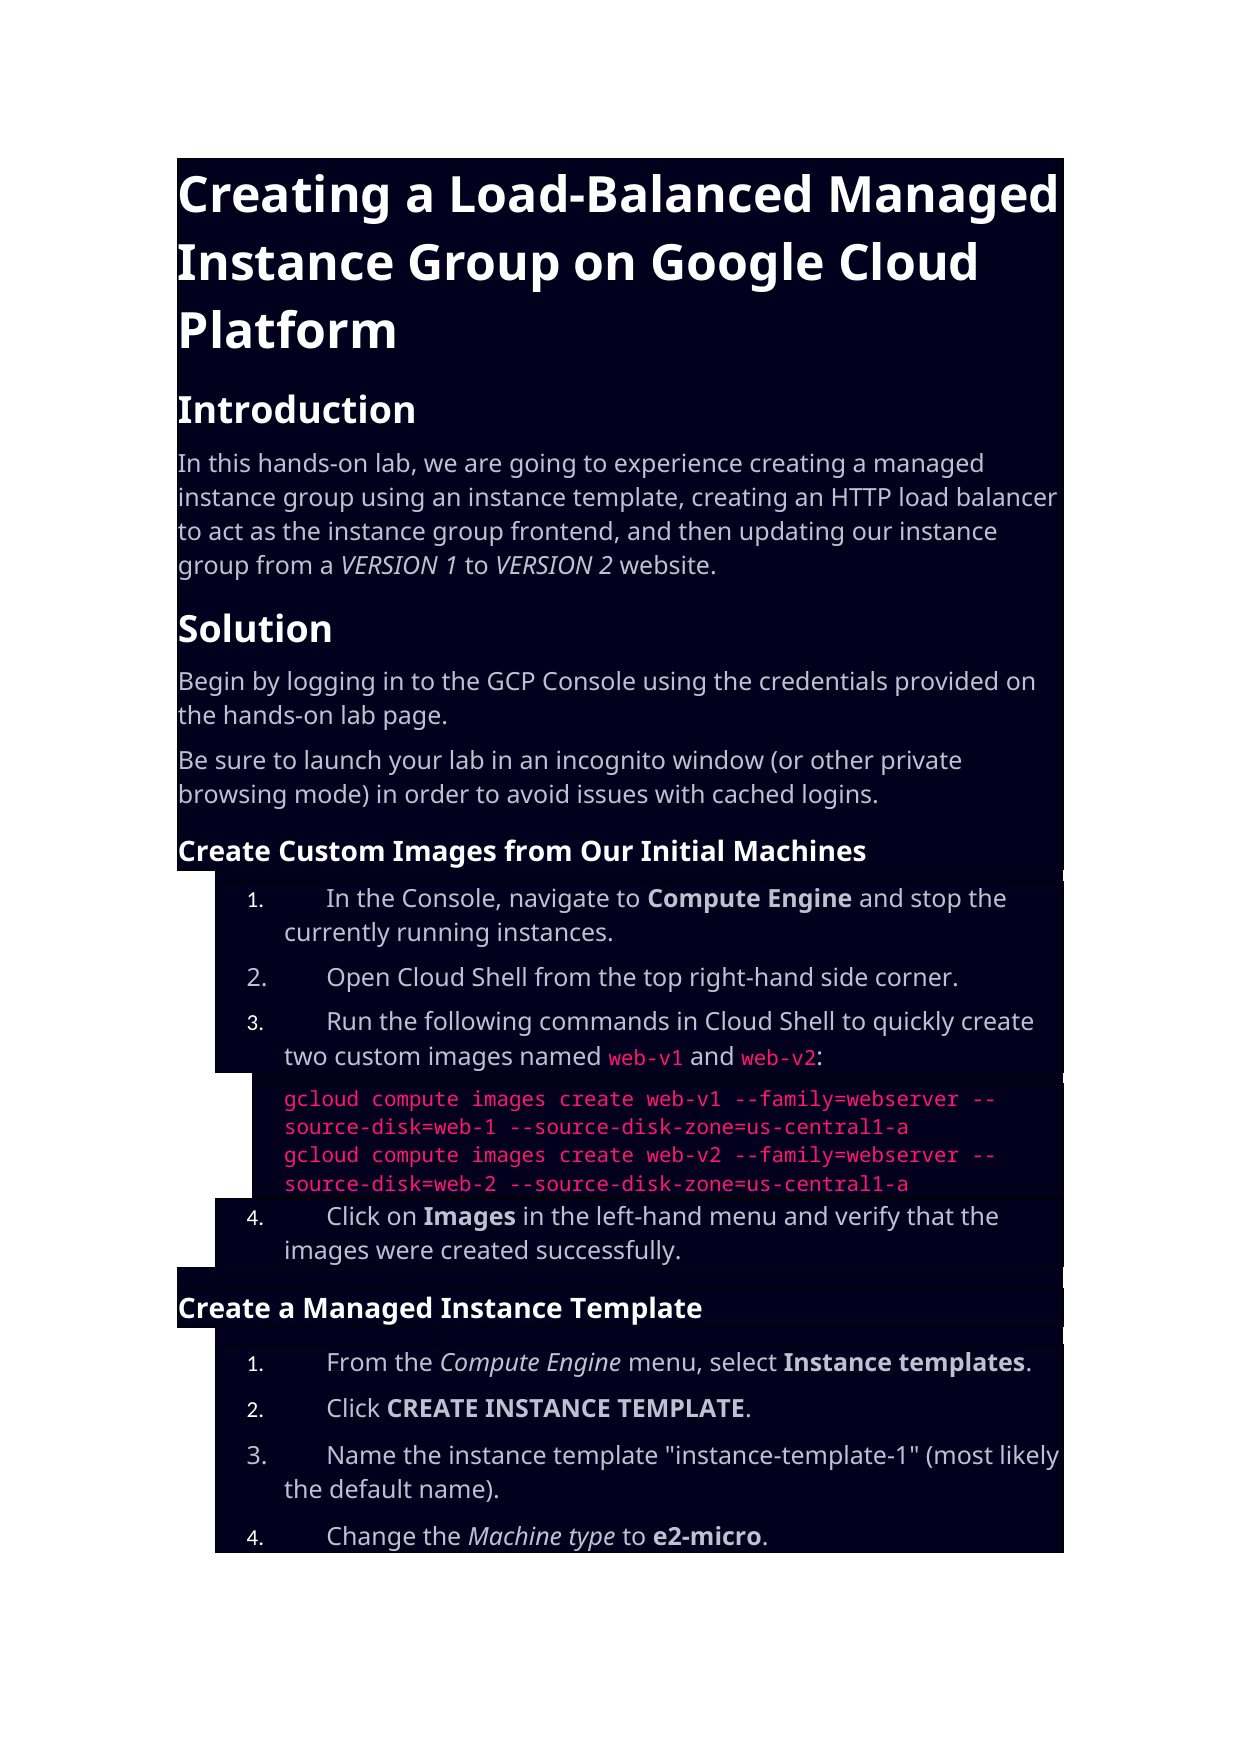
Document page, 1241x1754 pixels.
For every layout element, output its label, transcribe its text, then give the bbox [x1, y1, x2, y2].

list Open Cloud Shell from the top right-hand side corner. [216, 959, 1063, 994]
list In the Console, navigate to Compute Engine and stop the currently running instances. [216, 882, 1063, 949]
subtitle Creating a Load-Balanced Managed Instance Group on Google Cloud Platform [178, 159, 1063, 363]
list Run the following commands in Cloud Shell to quickly create two custom images named web-v1 and web-v2: [216, 1003, 1063, 1072]
list Name the instance template "instance-template-1" (most likely the default name). [216, 1437, 1063, 1506]
subtitle Create a Managed Instance Template [178, 1289, 1063, 1327]
text In this hands-on lab, we are going to experience creating a managed instance group using an instance template, creating an HTTP load balancer to act as the instance group frontend, and then updating our instance group from a VERSION 1 to VERSION 2 website. [178, 445, 1063, 581]
list From the Compute Engine menu, select Instance templates. [216, 1345, 1063, 1378]
subtitle Create Custom Images from Our Initial Machines [178, 831, 1063, 870]
list Click CREATE INSTANCE TEMPLATE. [216, 1391, 1063, 1425]
list Click on Images in the left-hand menu and verify that the images were created successfully. [216, 1199, 1063, 1267]
text Begin by logging in to the GCP Console using the credentials provided on the hands-on lab page. [178, 663, 1063, 732]
text gcloud compute images create web-v1 --family=webserver --source-disk=web-1 --source-disk-zone=us-central1-a [253, 1084, 1063, 1140]
text gcloud compute images create web-v2 --family=webserver --source-disk=web-2 --source-disk-zone=us-central1-a [253, 1140, 1063, 1197]
text Be sure to launch your lab in an incognito window (or other private browsing mode) in order to avoid issues with cached logins. [178, 742, 1063, 810]
subtitle Solution [178, 602, 1063, 653]
subtitle Introduction [178, 383, 1063, 435]
list Change the Machine type to e2-micro. [216, 1518, 1063, 1552]
